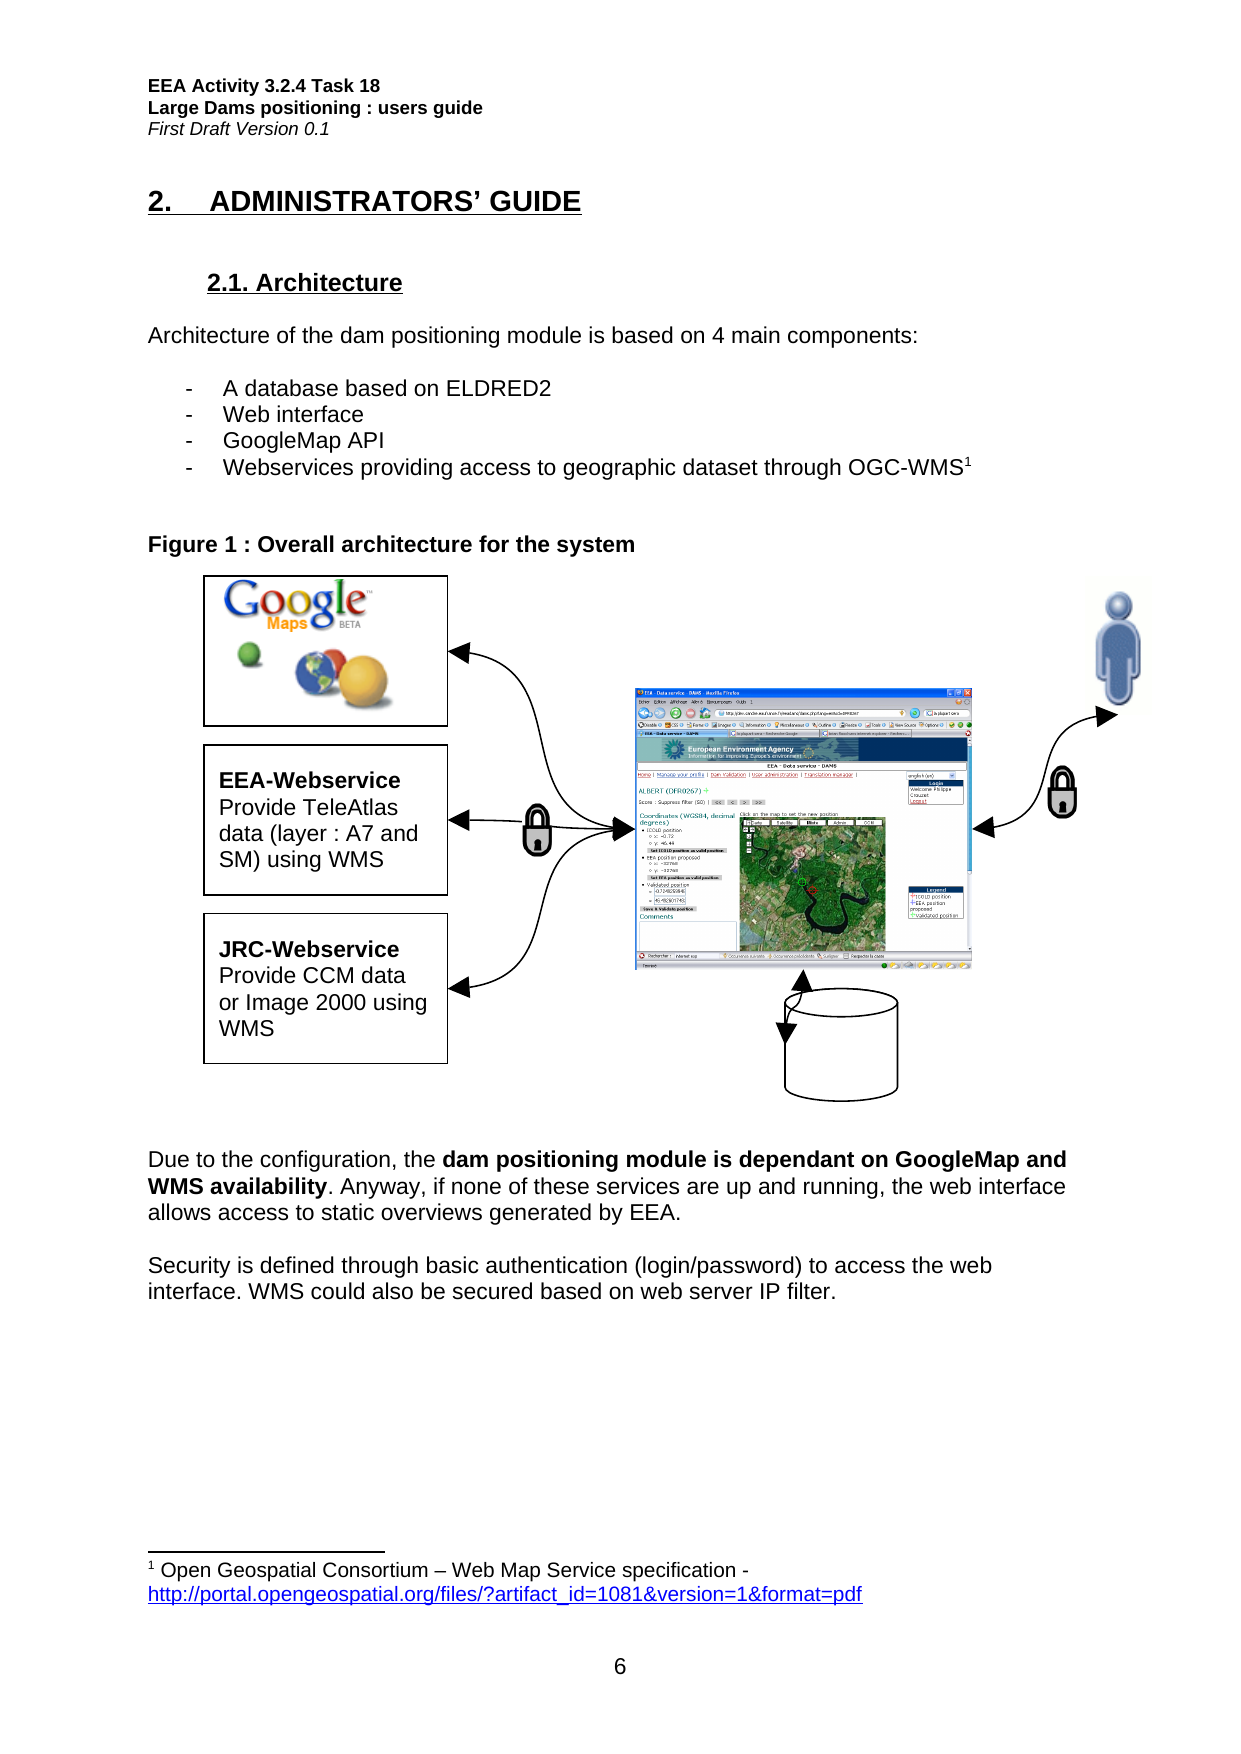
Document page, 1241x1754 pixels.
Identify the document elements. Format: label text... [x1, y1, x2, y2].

picture [522, 801, 552, 858]
text Figure 1 : Overall architecture for the system [148, 531, 1092, 558]
picture [1085, 576, 1152, 715]
picture [205, 577, 428, 717]
list GoogleMap API [185, 427, 1092, 453]
picture [635, 688, 972, 970]
text Due to the configuration, the dam positioning module is dependant on GoogleMap and WMS availability. Anyway, if none of these services are up and running, the web interface allows access to static overviews generated by EEA. [148, 1146, 1092, 1226]
list Web interface [185, 401, 1092, 427]
list Webservices providing access to geographic dataset through OGC-WMS [185, 453, 1092, 480]
picture [1047, 763, 1077, 820]
subtitle Architecture [148, 268, 1092, 297]
list Open Geospatial Consortium – Web Map Service specification - http://portal.opengeospatial.org/files/?artifact_id=1081&version=1&format=pdf [148, 1558, 1092, 1606]
text Architecture of the dam positioning module is based on 4 main components: [148, 322, 1092, 348]
list A database based on ELDRED2 [185, 374, 1092, 401]
subtitle Administrators’ guide [148, 184, 1092, 218]
text Security is defined through basic authentication (login/password) to access the web interface. WMS could also be secured based on web server IP filter. [148, 1252, 1092, 1304]
